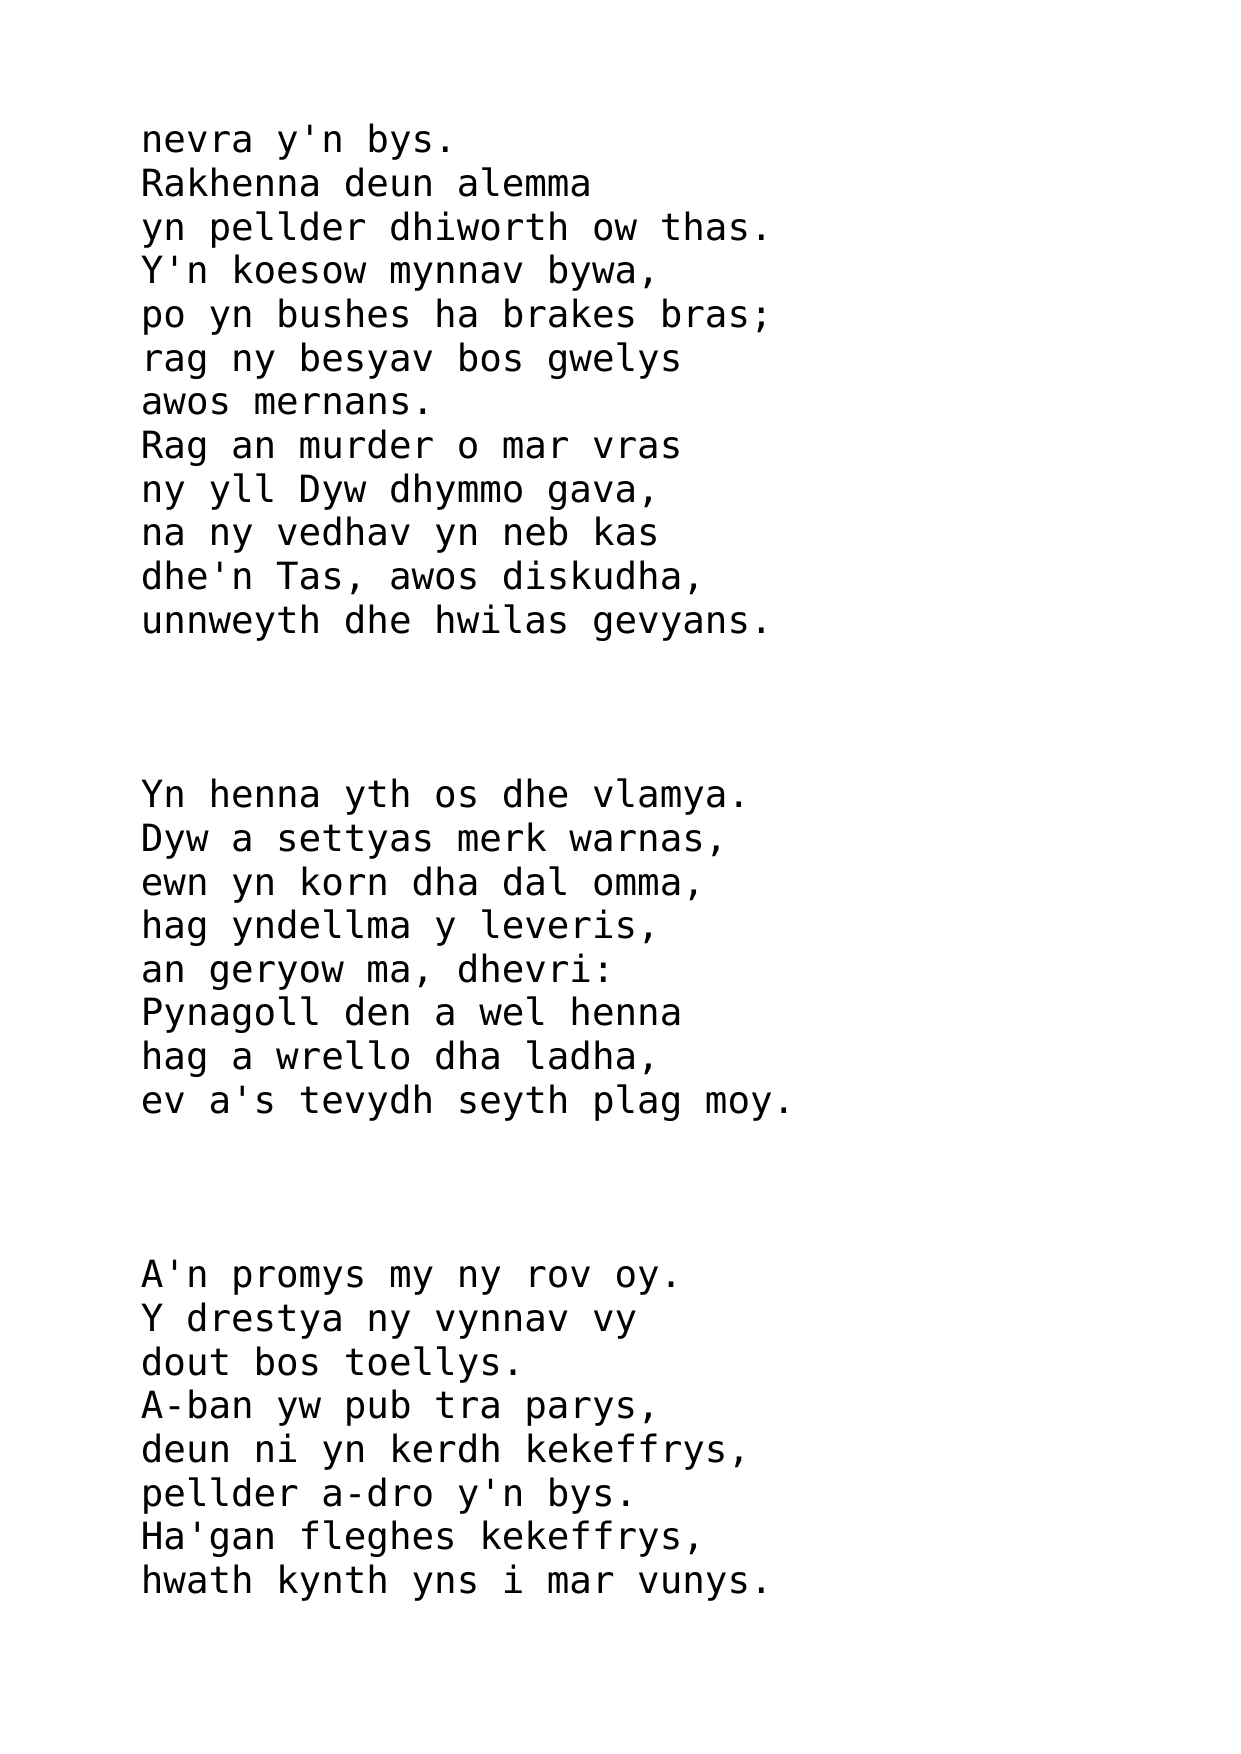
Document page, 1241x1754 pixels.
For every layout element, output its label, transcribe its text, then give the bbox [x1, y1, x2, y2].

text ev a's tevydh seyth plag moy. [118, 1078, 1122, 1122]
text awos mernans. [118, 380, 1122, 424]
text an geryow ma, dhevri: [118, 947, 1122, 991]
text Dyw a settyas merk warnas, [118, 816, 1122, 860]
text Yn henna yth os dhe vlamya. [118, 773, 1122, 816]
text hag a wrello dha ladha, [118, 1035, 1122, 1078]
text Ha'gan fleghes kekeffrys, [118, 1515, 1122, 1558]
text Rakhenna deun alemma [118, 162, 1122, 205]
text pellder a-dro y'n bys. [118, 1471, 1122, 1515]
text rag ny besyav bos gwelys [118, 336, 1122, 380]
text dhe'n Tas, awos diskudha, [118, 554, 1122, 598]
text ewn yn korn dha dal omma, [118, 860, 1122, 904]
text unnweyth dhe hwilas gevyans. [118, 598, 1122, 642]
text hwath kynth yns i mar vunys. [118, 1558, 1122, 1602]
text nevra y'n bys. [118, 118, 1122, 162]
text na ny vedhav yn neb kas [118, 511, 1122, 554]
text ny yll Dyw dhymmo gava, [118, 467, 1122, 511]
text Y'n koesow mynnav bywa, [118, 249, 1122, 293]
text A'n promys my ny rov oy. [118, 1253, 1122, 1297]
text po yn bushes ha brakes bras; [118, 293, 1122, 336]
text deun ni yn kerdh kekeffrys, [118, 1427, 1122, 1471]
text A-ban yw pub tra parys, [118, 1384, 1122, 1427]
text yn pellder dhiworth ow thas. [118, 205, 1122, 249]
text Y drestya ny vynnav vy [118, 1297, 1122, 1340]
text hag yndellma y leveris, [118, 904, 1122, 947]
text Pynagoll den a wel henna [118, 991, 1122, 1035]
text dout bos toellys. [118, 1340, 1122, 1384]
text Rag an murder o mar vras [118, 424, 1122, 467]
